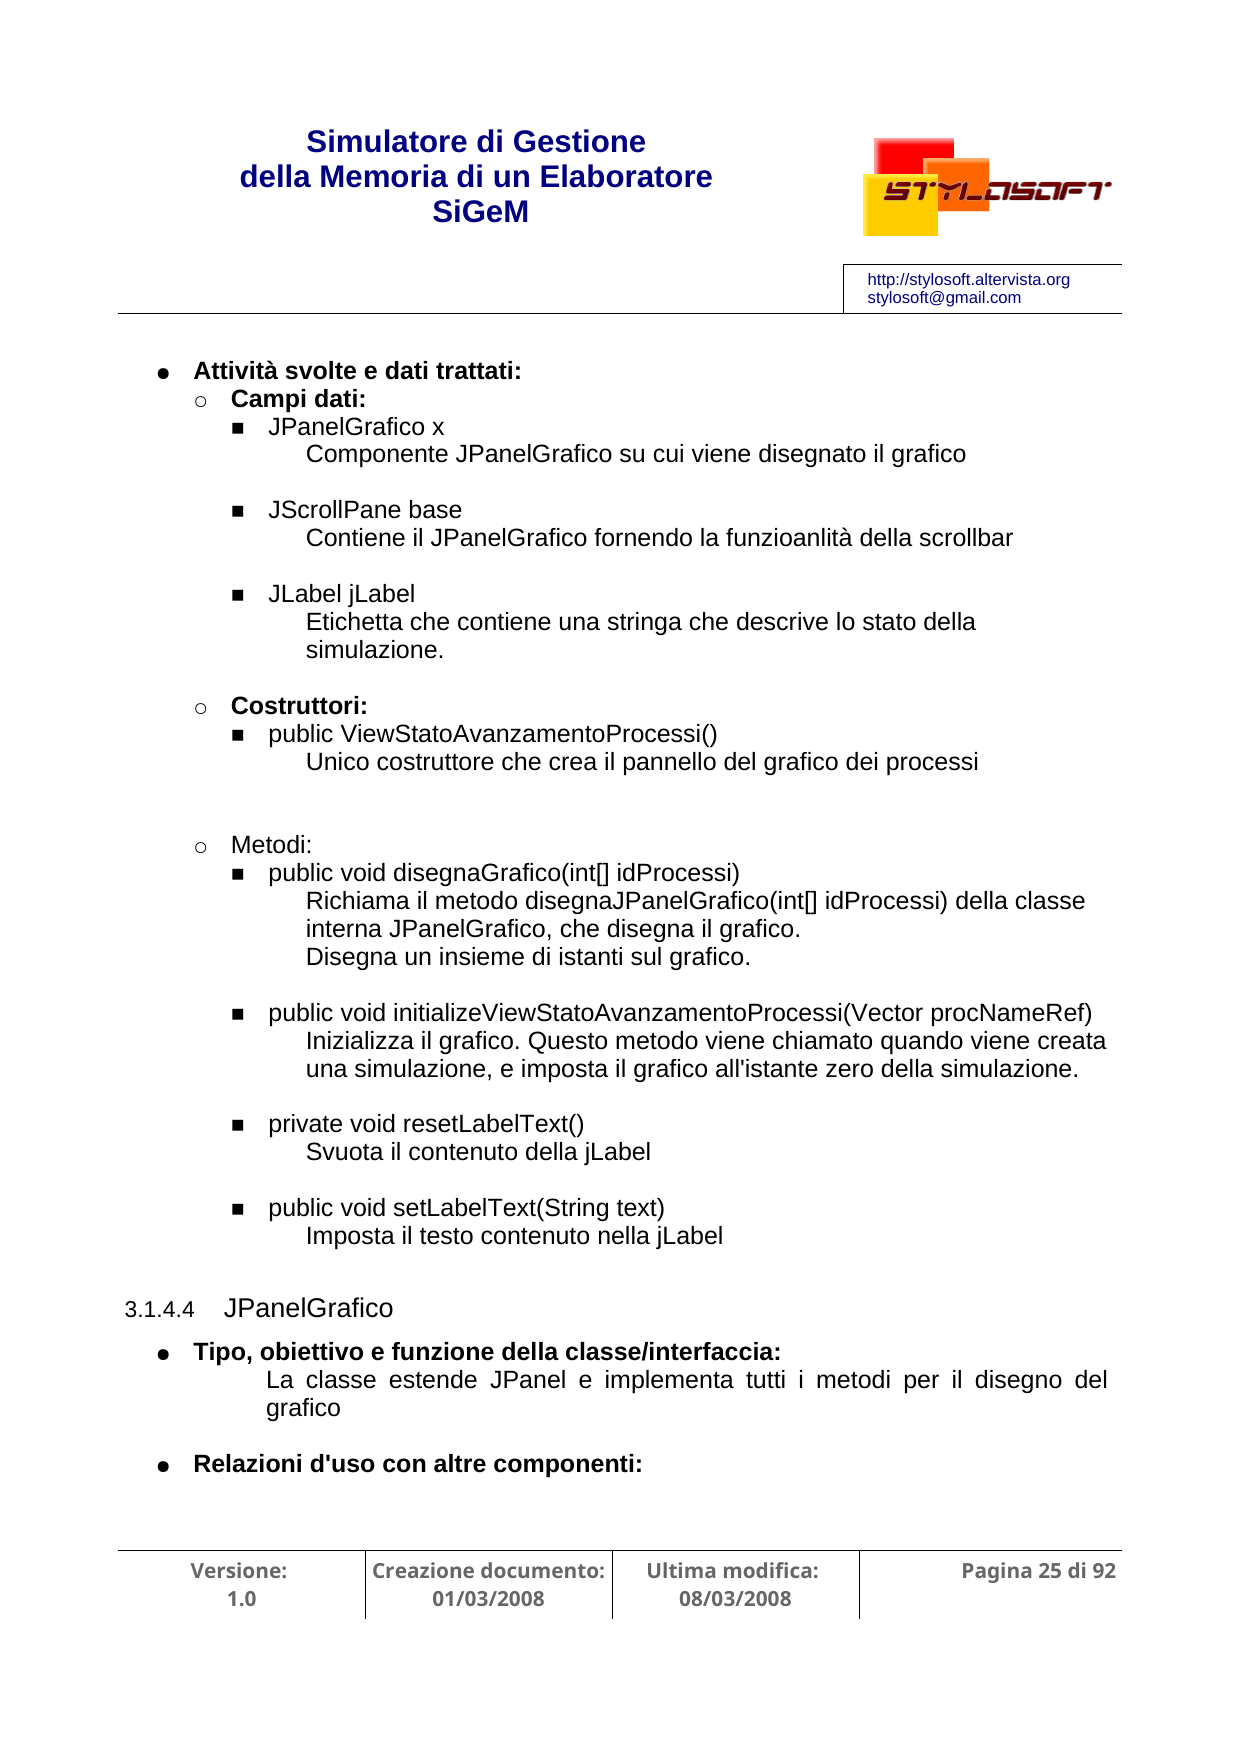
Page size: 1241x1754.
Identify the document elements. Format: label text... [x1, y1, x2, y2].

list La classe estende JPanel e implementa tutti i metodi per il disegno del grafico [156, 1366, 1122, 1421]
list Metodi: [193, 831, 1122, 859]
list Relazioni d'uso con altre componenti: [156, 1449, 1122, 1477]
list Tipo, obiettivo e funzione della classe/interfaccia: [156, 1338, 1122, 1366]
list Imposta il testo contenuto nella jLabel [268, 1222, 1122, 1250]
list Svuota il contenuto della jLabel [268, 1138, 1122, 1166]
list public void setLabelText(String text) [231, 1194, 1122, 1222]
subtitle JPanelGrafico [118, 1293, 1122, 1323]
list Costruttori: [193, 692, 1122, 719]
list Campi dati: [193, 384, 1122, 412]
list Contiene il JPanelGrafico fornendo la funzioanlità della scrollbar [268, 524, 1122, 552]
list Richiama il metodo disegnaJPanelGrafico(int[] idProcessi) della classe interna JPanelGrafico, che disegna il grafico. [268, 887, 1122, 943]
list Disegna un insieme di istanti sul grafico. [268, 943, 1122, 971]
list Attività svolte e dati trattati: [156, 357, 1122, 384]
picture [848, 123, 1117, 247]
list private void resetLabelText() [231, 1110, 1122, 1138]
list JPanelGrafico x [231, 412, 1122, 440]
list JScrollPane base [231, 496, 1122, 524]
list Unico costruttore che crea il pannello del grafico dei processi [268, 747, 1122, 775]
list Etichetta che contiene una stringa che descrive lo stato della simulazione. [268, 608, 1122, 664]
list public void initializeViewStatoAvanzamentoProcessi(Vector procNameRef) [231, 999, 1122, 1027]
list Inizializza il grafico. Questo metodo viene chiamato quando viene creata una simulazione, e imposta il grafico all'istante zero della simulazione. [268, 1027, 1122, 1082]
list JLabel jLabel [231, 580, 1122, 608]
list public void disegnaGrafico(int[] idProcessi) [231, 859, 1122, 887]
list public ViewStatoAvanzamentoProcessi() [231, 719, 1122, 747]
list Componente JPanelGrafico su cui viene disegnato il grafico [268, 440, 1122, 468]
